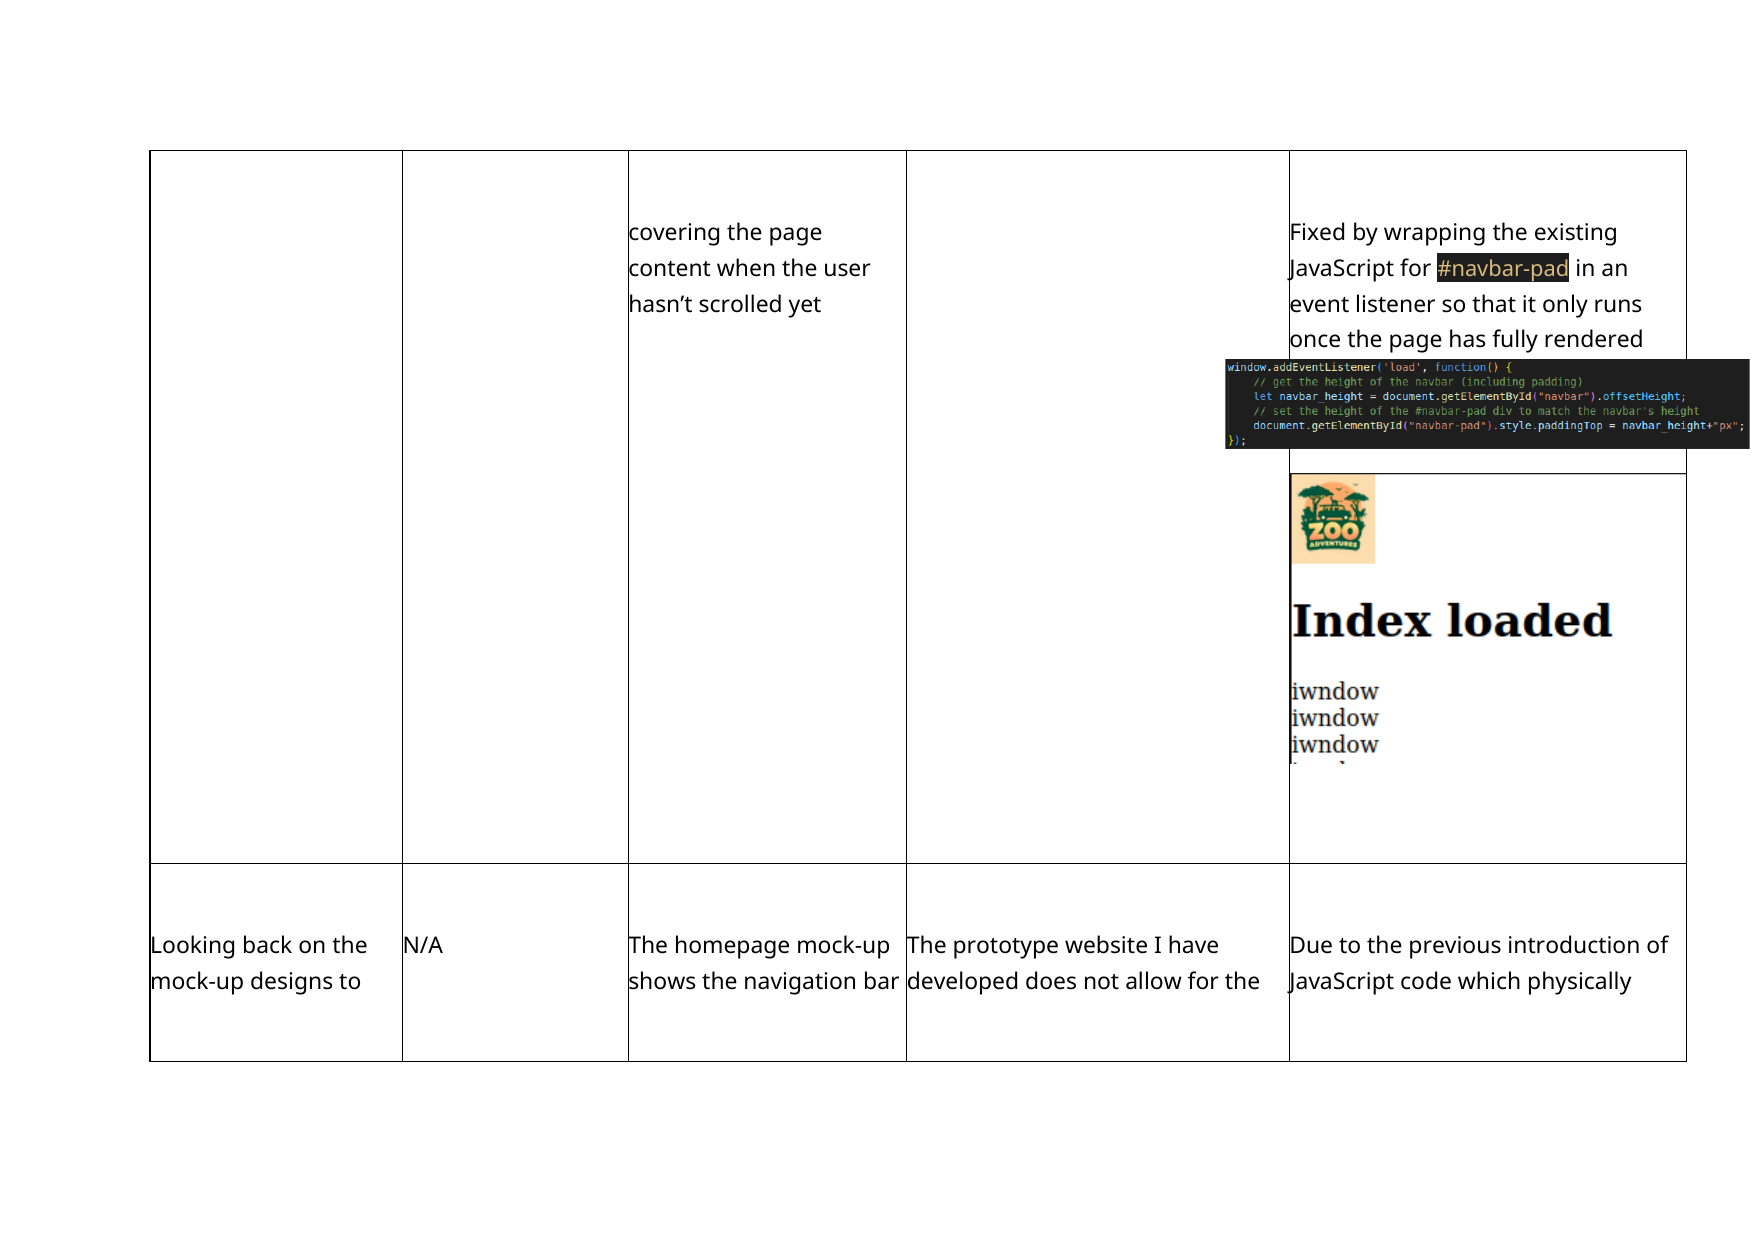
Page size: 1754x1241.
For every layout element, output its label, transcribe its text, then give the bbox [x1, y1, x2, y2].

table_cell [907, 151, 1289, 863]
table_cell [1290, 449, 1686, 473]
picture [1289, 473, 1686, 764]
table_cell Fixed by wrapping the existing JavaScript for #navbar-pad in an event listener so that it only runs once the page has fully rendered [1290, 151, 1686, 359]
table_cell N/A [403, 864, 628, 1061]
table_cell Due to the previous introduction of JavaScript code which physically [1290, 864, 1686, 1061]
table_cell Looking back on the mock-up designs to [151, 864, 402, 1061]
table_cell [403, 151, 628, 863]
table_cell [151, 151, 402, 863]
picture [1225, 359, 1750, 449]
table_cell covering the page content when the user hasn’t scrolled yet [629, 151, 906, 863]
table_cell The homepage mock-up shows the navigation bar [629, 864, 906, 1061]
table_cell The prototype website I have developed does not allow for the [907, 864, 1289, 1061]
table_cell [1290, 764, 1686, 863]
